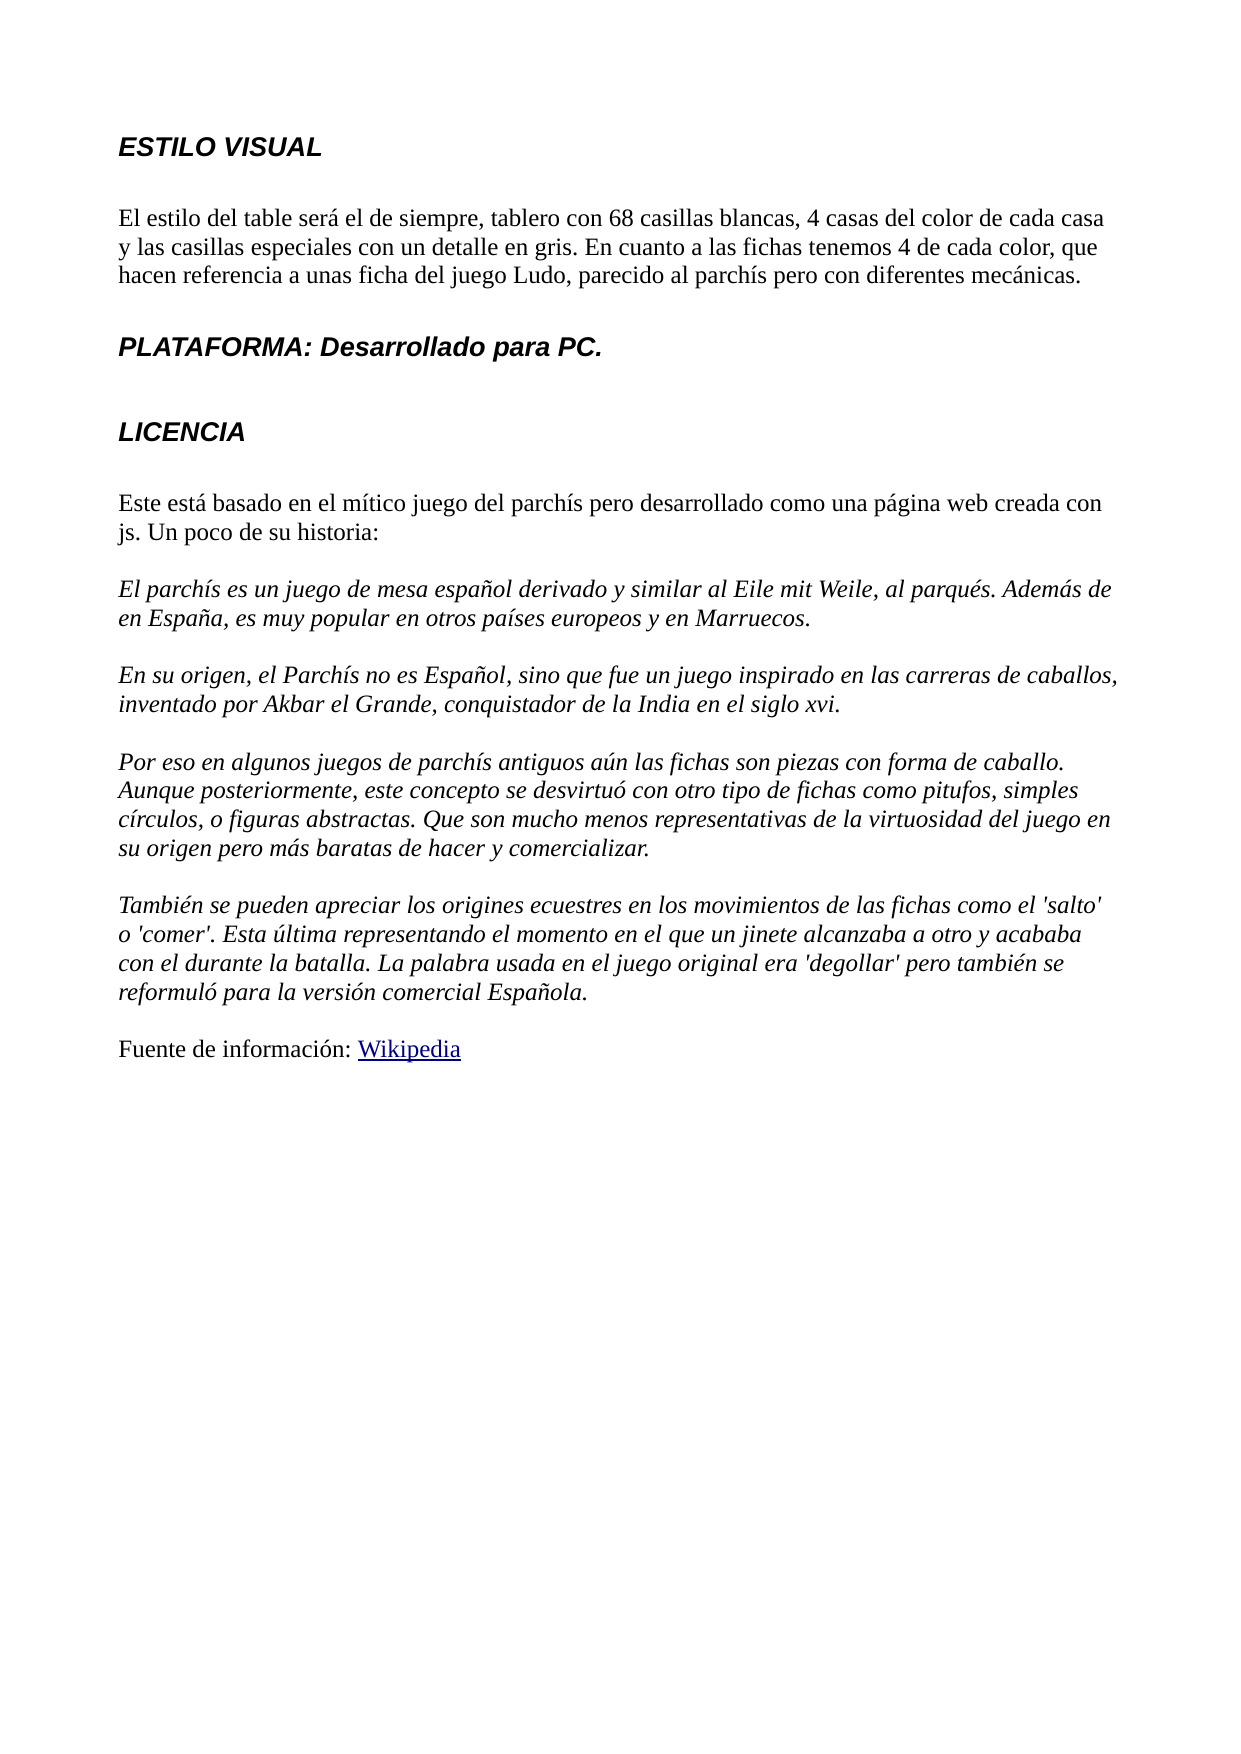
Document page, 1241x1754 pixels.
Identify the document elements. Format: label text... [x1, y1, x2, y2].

text Fuente de información: Wikipedia [118, 1034, 1122, 1063]
subtitle LICENCIA [118, 416, 1122, 447]
text En su origen, el Parchís no es Español, sino que fue un juego inspirado en las carreras de caballos, inventado por Akbar el Grande, conquistador de la India en el siglo xvi. [118, 661, 1122, 718]
subtitle PLATAFORMA: Desarrollado para PC. [118, 331, 1122, 362]
subtitle ESTILO VISUAL [118, 131, 1122, 162]
text Este está basado en el mítico juego del parchís pero desarrollado como una página web creada con js. Un poco de su historia: [118, 488, 1122, 546]
text También se pueden apreciar los origines ecuestres en los movimientos de las fichas como el 'salto' o 'comer'. Esta última representando el momento en el que un jinete alcanzaba a otro y acababa con el durante la batalla. La palabra usada en el juego original era 'degollar' pero también se reformuló para la versión comercial Española. [118, 891, 1122, 1006]
text El estilo del table será el de siempre, tablero con 68 casillas blancas, 4 casas del color de cada casa y las casillas especiales con un detalle en gris. En cuanto a las fichas tenemos 4 de cada color, que hacen referencia a unas ficha del juego Ludo, parecido al parchís pero con diferentes mecánicas. [118, 203, 1122, 289]
text El parchís es un juego de mesa español derivado y similar al Eile mit Weile, al parqués. Además de en España, es muy popular en otros países europeos y en Marruecos. [118, 574, 1122, 632]
text Por eso en algunos juegos de parchís antiguos aún las fichas son piezas con forma de caballo. Aunque posteriormente, este concepto se desvirtuó con otro tipo de fichas como pitufos, simples círculos, o figuras abstractas. Que son mucho menos representativas de la virtuosidad del juego en su origen pero más baratas de hacer y comercializar. [118, 747, 1122, 862]
